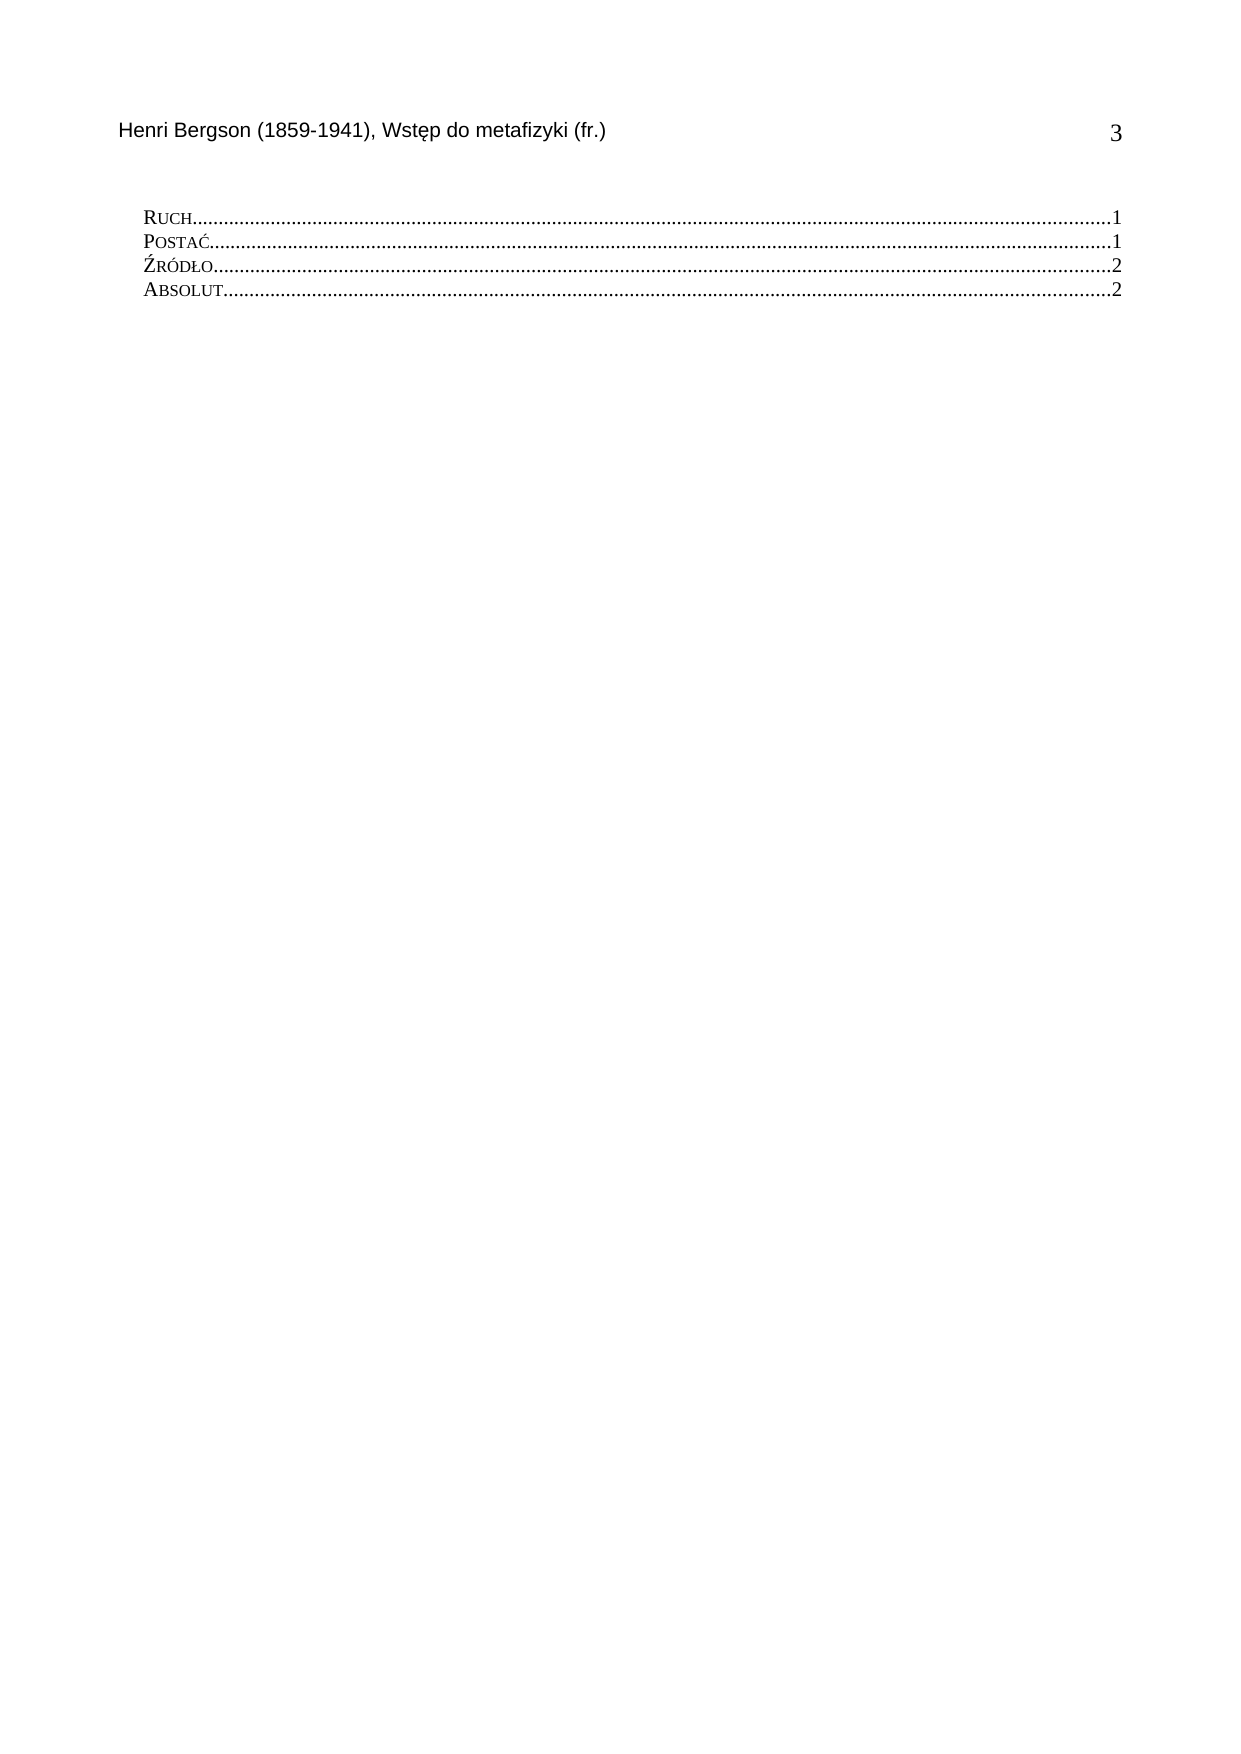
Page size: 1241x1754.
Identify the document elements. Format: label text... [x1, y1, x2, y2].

text Źródło 2 [143, 253, 1122, 277]
text Absolut 2 [143, 277, 1122, 301]
text Ruch 1 [143, 205, 1122, 229]
text Postać 1 [143, 229, 1122, 253]
